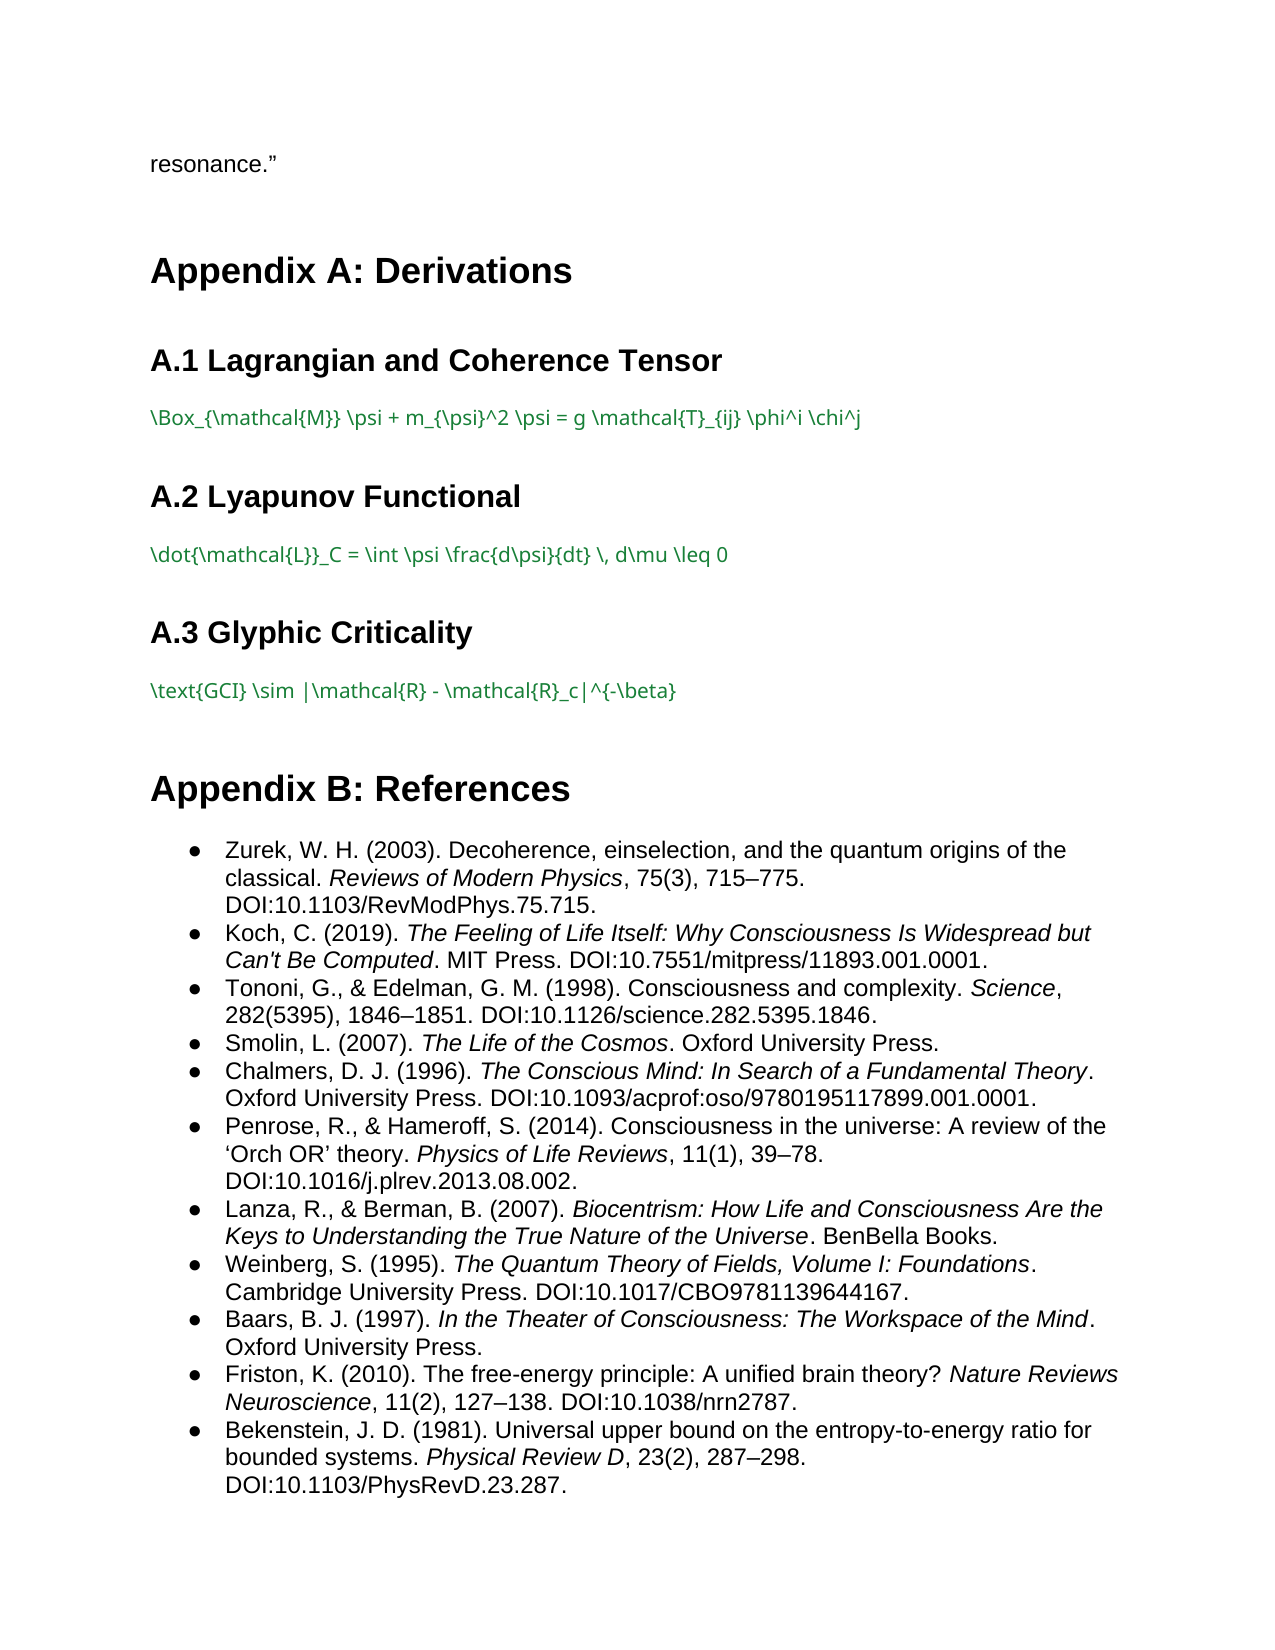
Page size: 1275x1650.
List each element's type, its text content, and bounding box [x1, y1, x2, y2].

list Friston, K. (2010). The free-energy principle: A unified brain theory? Nature Reviews Neuroscience, 11(2), 127–138. DOI:10.1038/nrn2787. [187, 1360, 1125, 1416]
text \text{GCI} \sim |\mathcal{R} - \mathcal{R}_c|^{-\beta} [150, 676, 1125, 704]
text A.2 Lyapunov Functional [150, 478, 1125, 514]
text A.1 Lagrangian and Coherence Tensor [150, 342, 1125, 378]
list Lanza, R., & Berman, B. (2007). Biocentrism: How Life and Consciousness Are the Keys to Understanding the True Nature of the Universe. BenBella Books. [187, 1195, 1125, 1250]
list Weinberg, S. (1995). The Quantum Theory of Fields, Volume I: Foundations. Cambridge University Press. DOI:10.1017/CBO9781139644167. [187, 1250, 1125, 1305]
text Appendix A: Derivations [150, 250, 1125, 292]
list Baars, B. J. (1997). In the Theater of Consciousness: The Workspace of the Mind. Oxford University Press. [187, 1305, 1125, 1360]
list Bekenstein, J. D. (1981). Universal upper bound on the entropy-to-energy ratio for bounded systems. Physical Review D, 23(2), 287–298. DOI:10.1103/PhysRevD.23.287. [187, 1416, 1125, 1498]
text resonance.” [150, 150, 1125, 178]
list Smolin, L. (2007). The Life of the Cosmos. Oxford University Press. [187, 1029, 1125, 1057]
list Zurek, W. H. (2003). Decoherence, einselection, and the quantum origins of the classical. Reviews of Modern Physics, 75(3), 715–775. DOI:10.1103/RevModPhys.75.715. [187, 836, 1125, 919]
list Tononi, G., & Edelman, G. M. (1998). Consciousness and complexity. Science, 282(5395), 1846–1851. DOI:10.1126/science.282.5395.1846. [187, 974, 1125, 1029]
list Penrose, R., & Hameroff, S. (2014). Consciousness in the universe: A review of the ‘Orch OR’ theory. Physics of Life Reviews, 11(1), 39–78. DOI:10.1016/j.plrev.2013.08.002. [187, 1112, 1125, 1195]
text A.3 Glyphic Criticality [150, 614, 1125, 650]
list Chalmers, D. J. (1996). The Conscious Mind: In Search of a Fundamental Theory. Oxford University Press. DOI:10.1093/acprof:oso/9780195117899.001.0001. [187, 1057, 1125, 1112]
text \dot{\mathcal{L}}_C = \int \psi \frac{d\psi}{dt} \, d\mu \leq 0 [150, 540, 1125, 568]
text \Box_{\mathcal{M}} \psi + m_{\psi}^2 \psi = g \mathcal{T}_{ij} \phi^i \chi^j [150, 403, 1125, 432]
text Appendix B: References [150, 767, 1125, 809]
list Koch, C. (2019). The Feeling of Life Itself: Why Consciousness Is Widespread but Can't Be Computed. MIT Press. DOI:10.7551/mitpress/11893.001.0001. [187, 919, 1125, 974]
